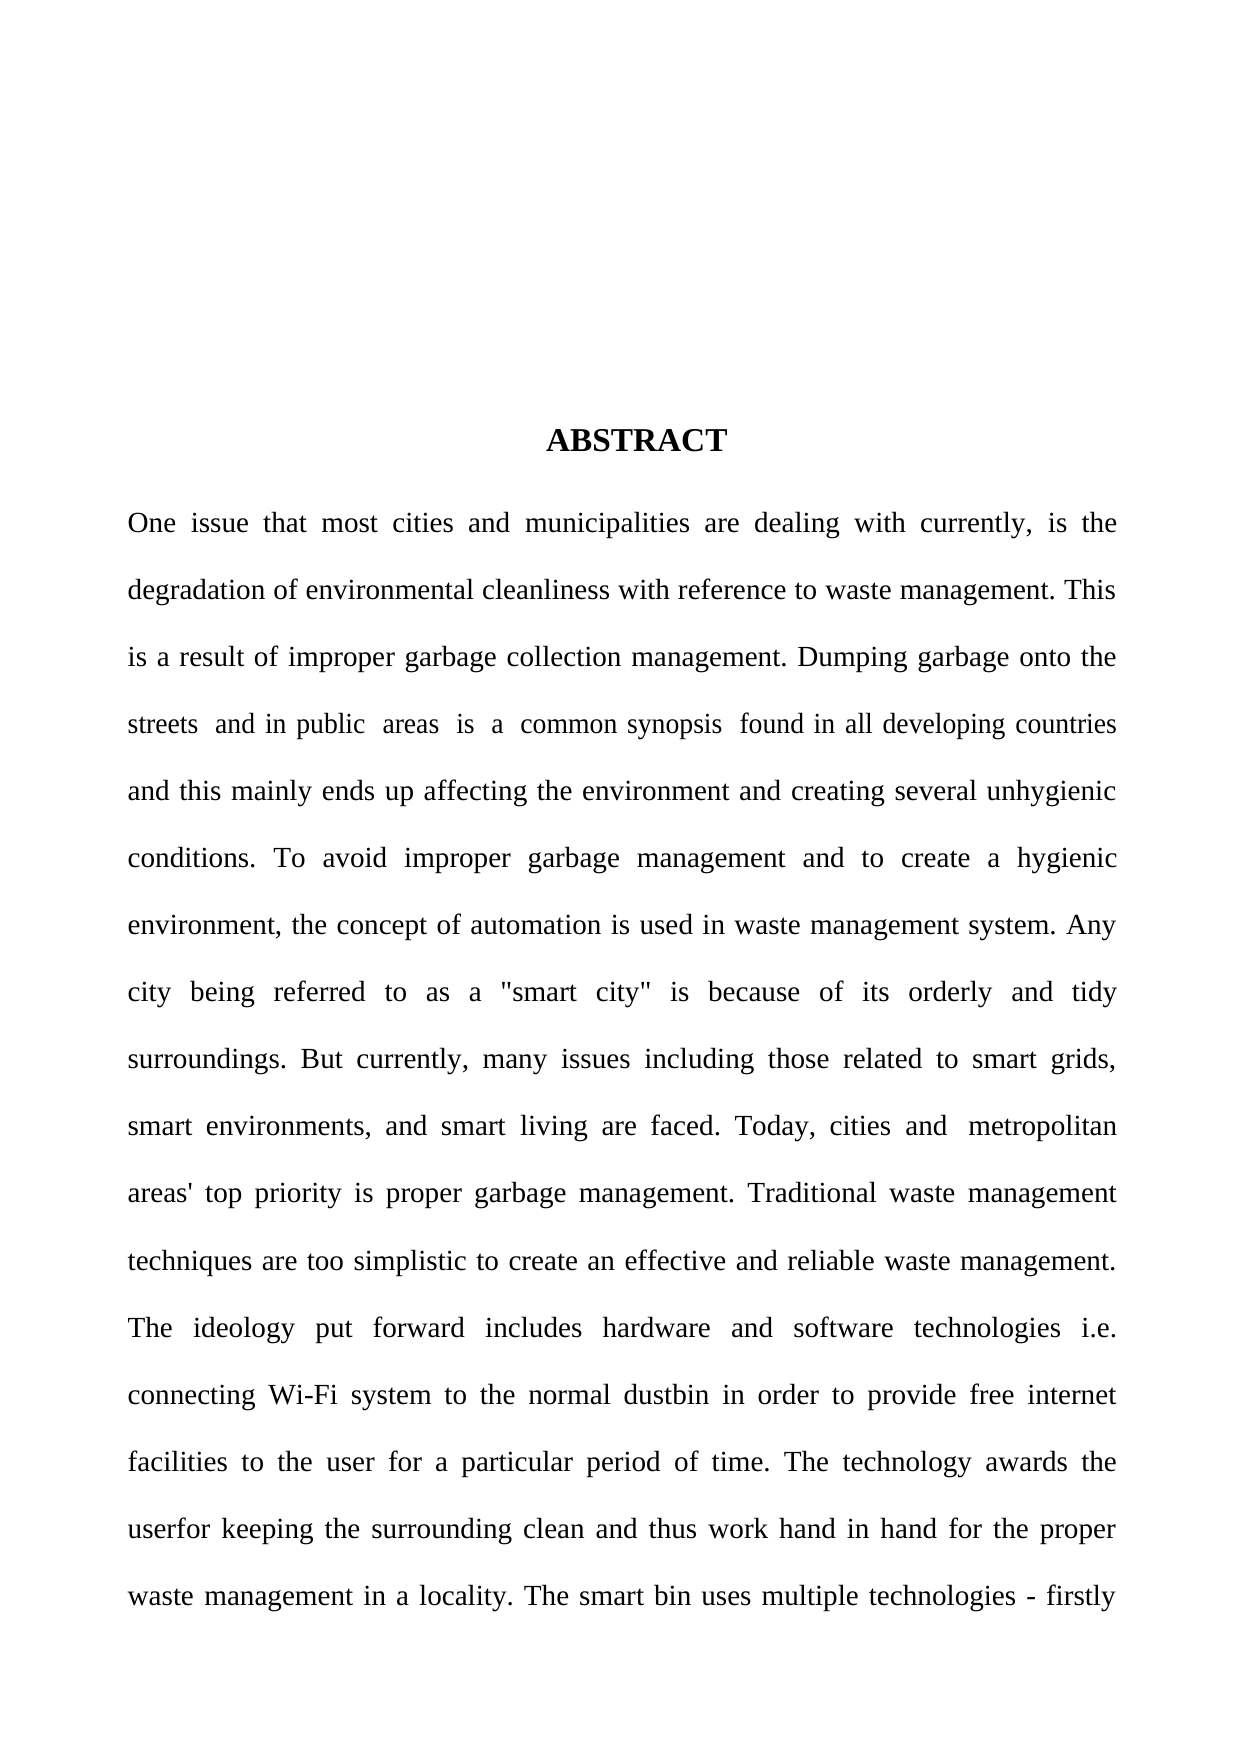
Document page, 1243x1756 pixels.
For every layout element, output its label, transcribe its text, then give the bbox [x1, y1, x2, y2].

subtitle ABSTRACT [79, 420, 1174, 459]
text One issue that most cities and municipalities are dealing with currently, is the degradation of environmental cleanliness with reference to waste management. This is a result of improper garbage collection management. Dumping garbage onto the streets and in public areas is a common synopsis found in all developing countries and this mainly ends up affecting the environment and creating several unhygienic conditions. To avoid improper garbage management and to create a hygienic environment, the concept of automation is used in waste management system. Any city being referred to as a "smart city" is because of its orderly and tidy surroundings. But currently, many issues including those related to smart grids, smart environments, and smart living are faced. Today, cities and metropolitan areas' top priority is proper garbage management. Traditional waste management techniques are too simplistic to create an effective and reliable waste management. The ideology put forward includes hardware and software technologies i.e. connecting Wi-Fi system to the normal dustbin in order to provide free internet facilities to the user for a particular period of time. The technology awards the userfor keeping the surrounding clean and thus work hand in hand for the proper waste management in a locality. The smart bin uses multiple technologies - firstly [127, 505, 1117, 1612]
